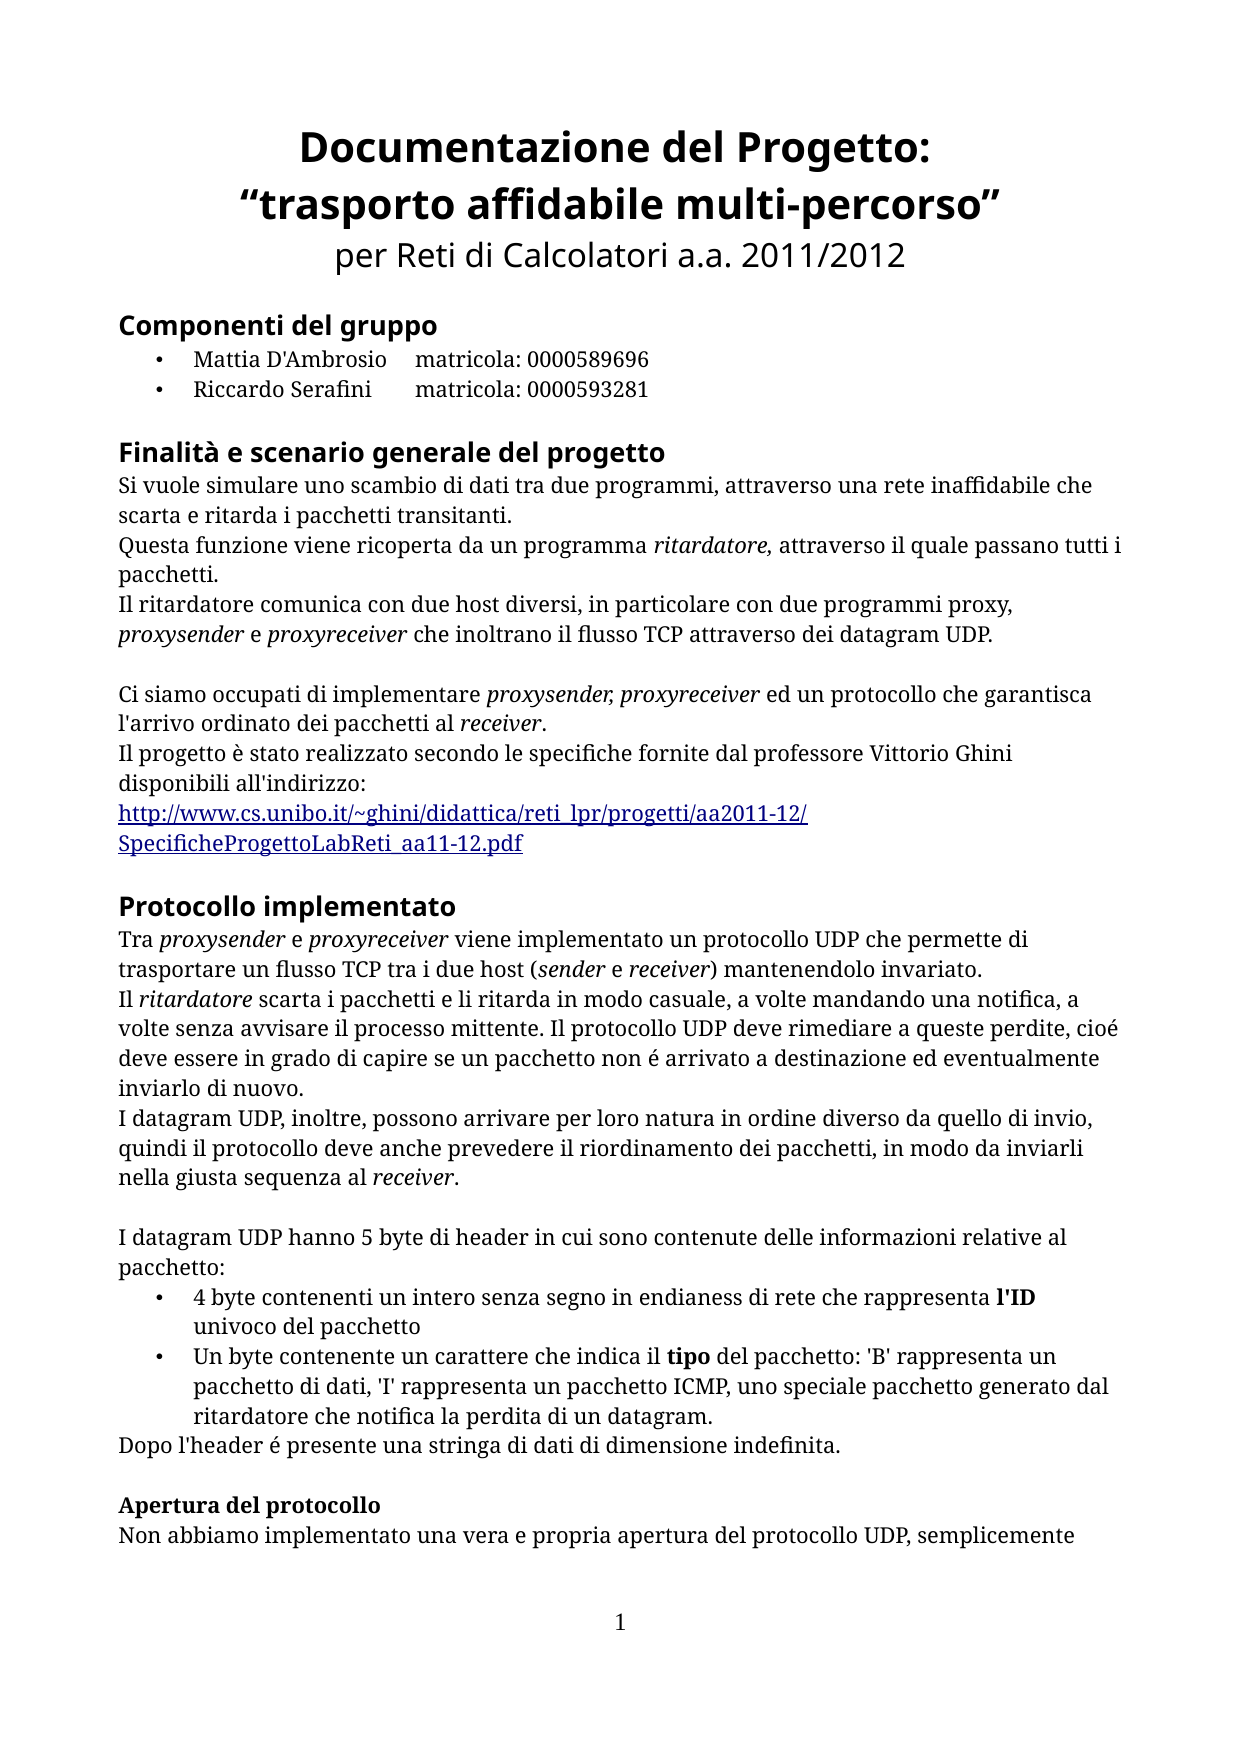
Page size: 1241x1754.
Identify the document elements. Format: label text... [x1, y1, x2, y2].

list 4 byte contenenti un intero senza segno in endianess di rete che rappresenta l'ID univoco del pacchetto [156, 1281, 1122, 1341]
text Ci siamo occupati di implementare proxysender, proxyreceiver ed un protocollo che garantisca l'arrivo ordinato dei pacchetti al receiver. [118, 678, 1122, 738]
text Non abbiamo implementato una vera e propria apertura del protocollo UDP, semplicemente [118, 1520, 1122, 1549]
text Finalità e scenario generale del progetto [118, 403, 1122, 470]
text Componenti del gruppo [118, 307, 1122, 344]
list Mattia D'Ambrosio matricola: 0000589696 [156, 344, 1122, 373]
text “trasporto affidabile multi-percorso” [118, 175, 1122, 232]
text Dopo l'header é presente una stringa di dati di dimensione indefinita. [118, 1430, 1122, 1460]
text Si vuole simulare uno scambio di dati tra due programmi, attraverso una rete inaffidabile che scarta e ritarda i pacchetti transitanti. [118, 470, 1122, 529]
list Un byte contenente un carattere che indica il tipo del pacchetto: 'B' rappresenta un pacchetto di dati, 'I' rappresenta un pacchetto ICMP, uno speciale pacchetto generato dal ritardatore che notifica la perdita di un datagram. [156, 1341, 1122, 1430]
text per Reti di Calcolatori a.a. 2011/2012 [118, 232, 1122, 277]
text I datagram UDP hanno 5 byte di header in cui sono contenute delle informazioni relative al pacchetto: [118, 1222, 1122, 1281]
text Tra proxysender e proxyreceiver viene implementato un protocollo UDP che permette di trasportare un flusso TCP tra i due host (sender e receiver) mantenendolo invariato. [118, 924, 1122, 983]
text Il progetto è stato realizzato secondo le specifiche fornite dal professore Vittorio Ghini disponibili all'indirizzo: [118, 738, 1122, 798]
text Il ritardatore comunica con due host diversi, in particolare con due programmi proxy, proxysender e proxyreceiver che inoltrano il flusso TCP attraverso dei datagram UDP. [118, 589, 1122, 649]
text http://www.cs.unibo.it/~ghini/didattica/reti_lpr/progetti/aa2011-12/SpecificheProgettoLabReti_aa11-12.pdf [118, 798, 1122, 857]
list Riccardo Serafini matricola: 0000593281 [156, 373, 1122, 403]
text Apertura del protocollo [118, 1490, 1122, 1520]
text Protocollo implementato [118, 887, 1122, 924]
text Questa funzione viene ricoperta da un programma ritardatore, attraverso il quale passano tutti i pacchetti. [118, 529, 1122, 589]
text I datagram UDP, inoltre, possono arrivare per loro natura in ordine diverso da quello di invio, quindi il protocollo deve anche prevedere il riordinamento dei pacchetti, in modo da inviarli nella giusta sequenza al receiver. [118, 1103, 1122, 1192]
text Documentazione del Progetto: [118, 118, 1122, 175]
text Il ritardatore scarta i pacchetti e li ritarda in modo casuale, a volte mandando una notifica, a volte senza avvisare il processo mittente. Il protocollo UDP deve rimediare a queste perdite, cioé deve essere in grado di capire se un pacchetto non é arrivato a destinazione ed eventualmente inviarlo di nuovo. [118, 983, 1122, 1103]
